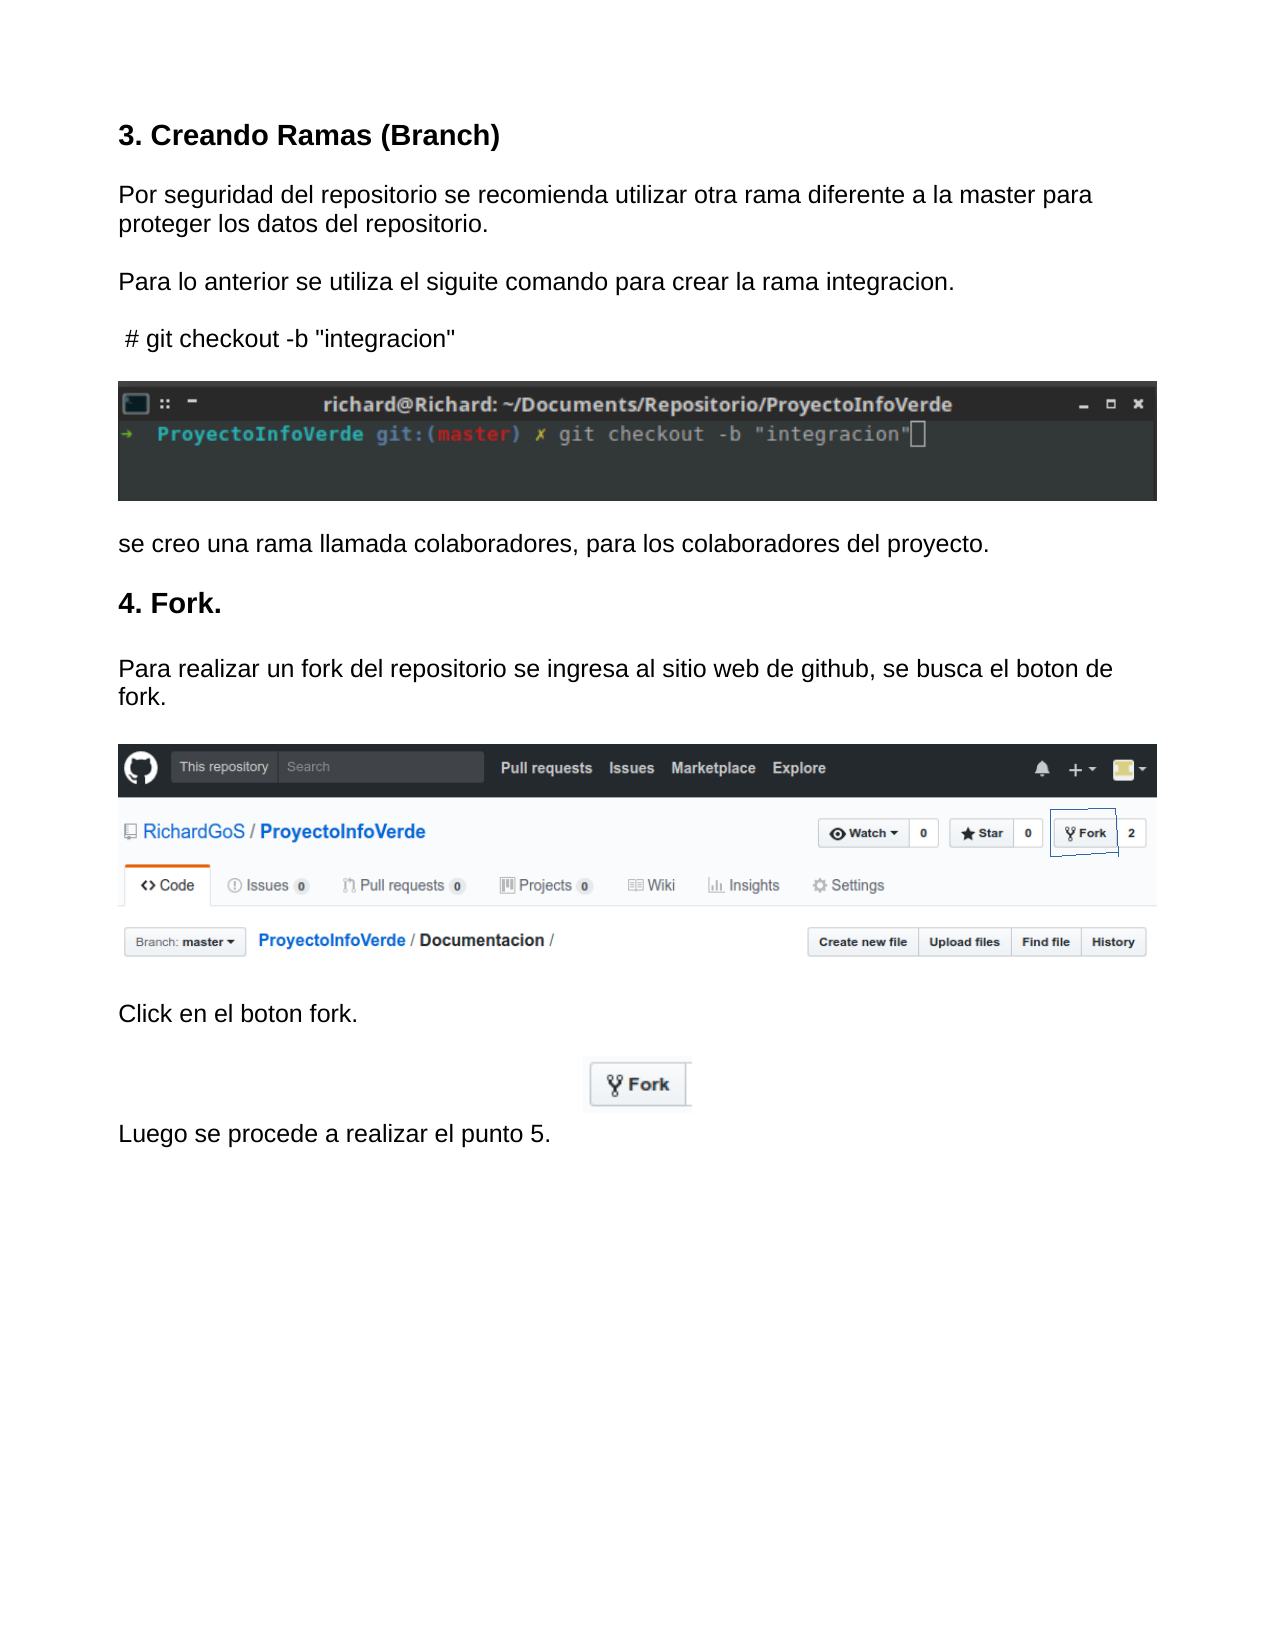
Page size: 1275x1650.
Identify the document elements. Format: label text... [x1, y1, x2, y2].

text 4. Fork. [118, 586, 1157, 620]
picture [118, 381, 1157, 501]
text se creo una rama llamada colaboradores, para los colaboradores del proyecto. [118, 529, 1157, 558]
text Luego se procede a realizar el punto 5. [118, 1119, 1157, 1148]
text 3. Creando Ramas (Branch) [118, 118, 1157, 152]
text Click en el boton fork. [118, 999, 1157, 1028]
picture [118, 744, 1157, 966]
text Para lo anterior se utiliza el siguite comando para crear la rama integracion. [118, 267, 1157, 295]
picture [582, 1056, 693, 1113]
text Por seguridad del repositorio se recomienda utilizar otra rama diferente a la master para proteger los datos del repositorio. [118, 180, 1157, 238]
text Para realizar un fork del repositorio se ingresa al sitio web de github, se busca el boton de fork. [118, 653, 1157, 711]
text # git checkout -b "integracion" [118, 324, 1157, 353]
